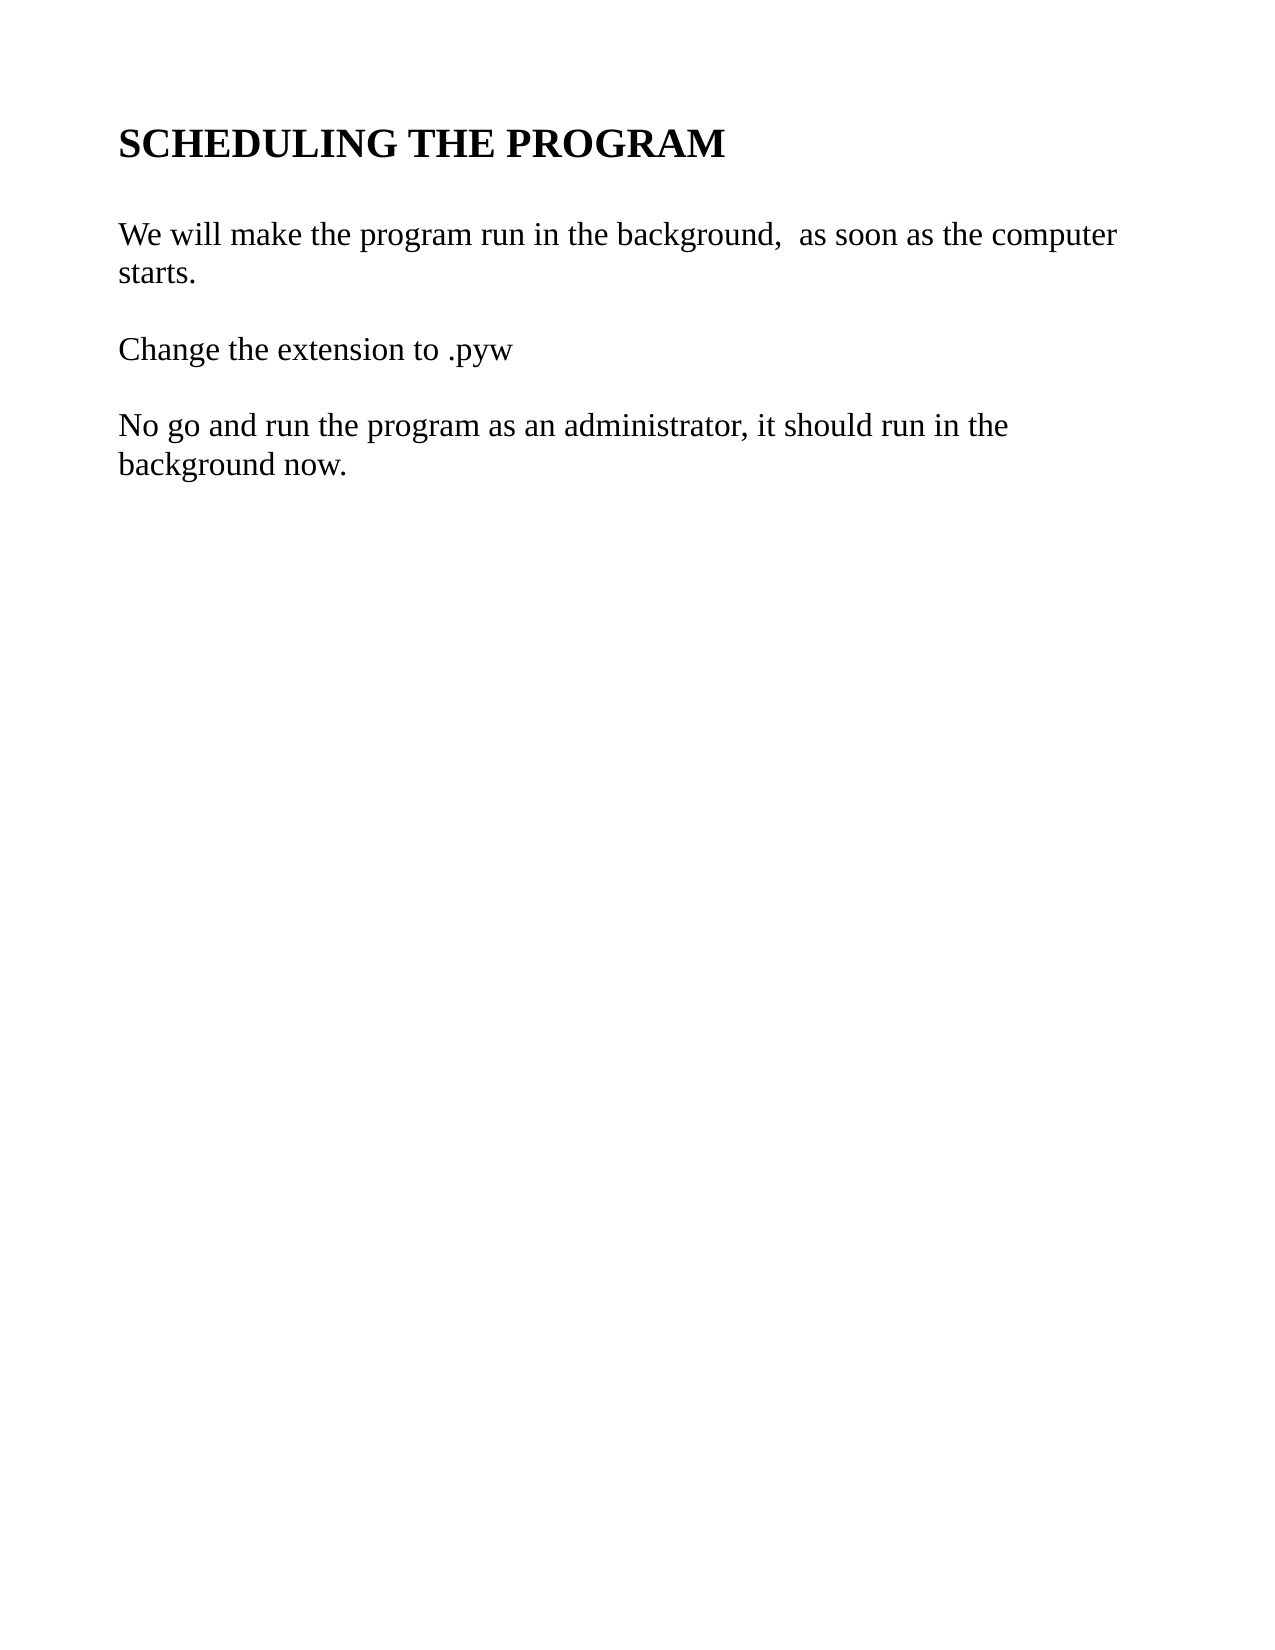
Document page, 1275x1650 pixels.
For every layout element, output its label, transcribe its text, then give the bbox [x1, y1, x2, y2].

text SCHEDULING THE PROGRAM [118, 118, 1157, 166]
text No go and run the program as an administrator, it should run in the background now. [118, 406, 1157, 482]
text Change the extension to .pyw [118, 329, 1157, 367]
text We will make the program run in the background, as soon as the computer starts. [118, 214, 1157, 291]
